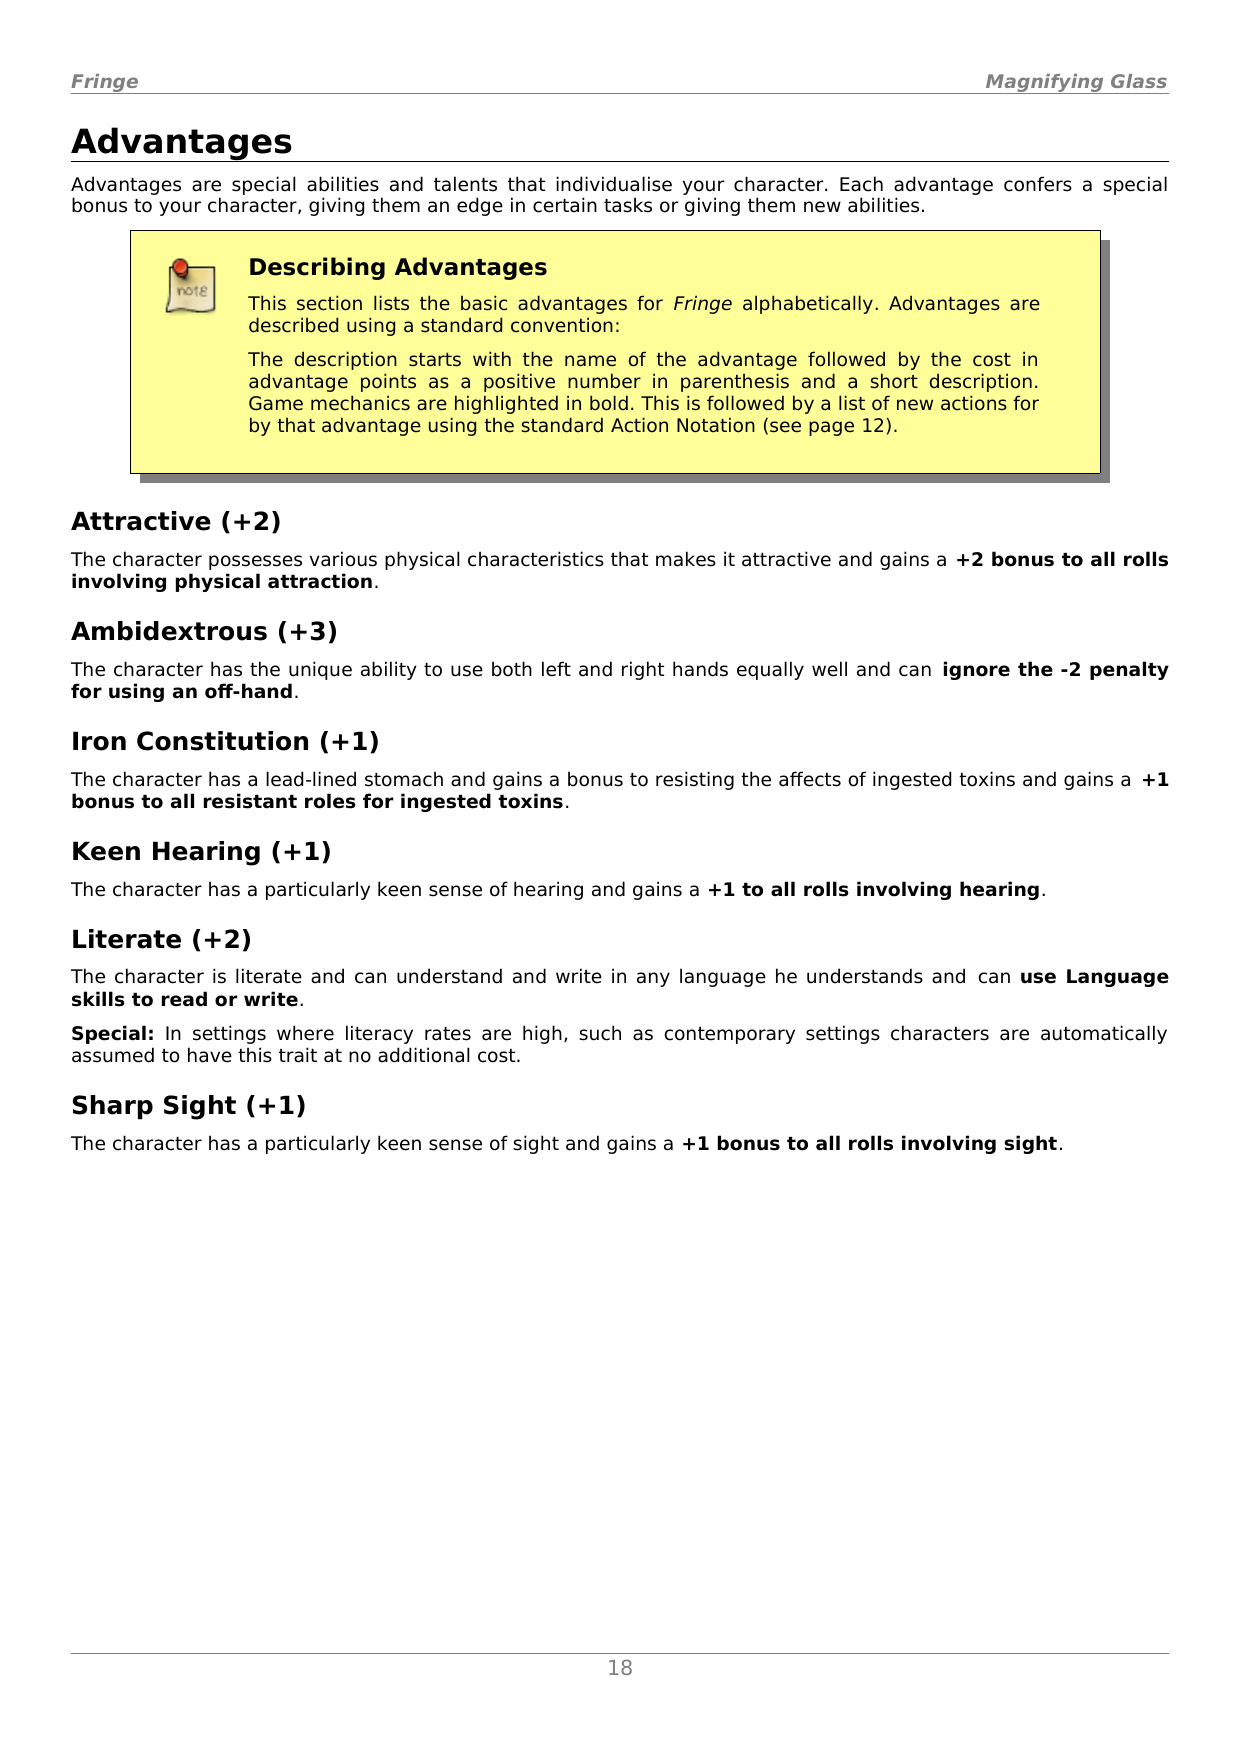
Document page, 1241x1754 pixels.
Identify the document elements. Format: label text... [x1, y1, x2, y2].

text The character has the unique ability to use both left and right hands equally well and can ignore the -2 penalty for using an off-hand. [71, 659, 1169, 703]
picture [152, 251, 228, 327]
subtitle Attractive (+2) [71, 508, 1169, 537]
text The character is literate and can understand and write in any language he understands and can use Language skills to read or write. [71, 966, 1169, 1010]
text The description starts with the name of the advantage followed by the cost in advantage points as a positive number in parenthesis and a short description. Game mechanics are highlighted in bold. This is followed by a list of new actions for by that advantage using the standard Action Notation (see page 12). [131, 326, 1100, 473]
text This section lists the basic advantages for Fringe alphabetically. Advantages are described using a standard convention: [228, 269, 1100, 326]
subtitle Iron Constitution (+1) [71, 727, 1169, 756]
text Advantages are special abilities and talents that individualise your character. Each advantage confers a special bonus to your character, giving them an edge in certain tasks or giving them new abilities. [71, 173, 1169, 217]
text The character has a lead-lined stomach and gains a bonus to resisting the affects of ingested toxins and gains a +1 bonus to all resistant roles for ingested toxins. [71, 769, 1169, 813]
text The character has a particularly keen sense of hearing and gains a +1 to all rolls involving hearing. [71, 879, 1169, 901]
text The character possesses various physical characteristics that makes it attractive and gains a +2 bonus to all rolls involving physical attraction. [71, 549, 1169, 593]
subtitle Keen Hearing (+1) [71, 837, 1169, 866]
subtitle Literate (+2) [71, 925, 1169, 954]
title Describing Advantages [131, 231, 1100, 269]
text The character has a particularly keen sense of sight and gains a +1 bonus to all rolls involving sight. [71, 1133, 1169, 1155]
subtitle Ambidextrous (+3) [71, 617, 1169, 647]
subtitle Sharp Sight (+1) [71, 1091, 1169, 1120]
subtitle Advantages [71, 122, 1169, 161]
text Special: In settings where literacy rates are high, such as contemporary settings characters are automatically assumed to have this trait at no additional cost. [71, 1023, 1169, 1067]
